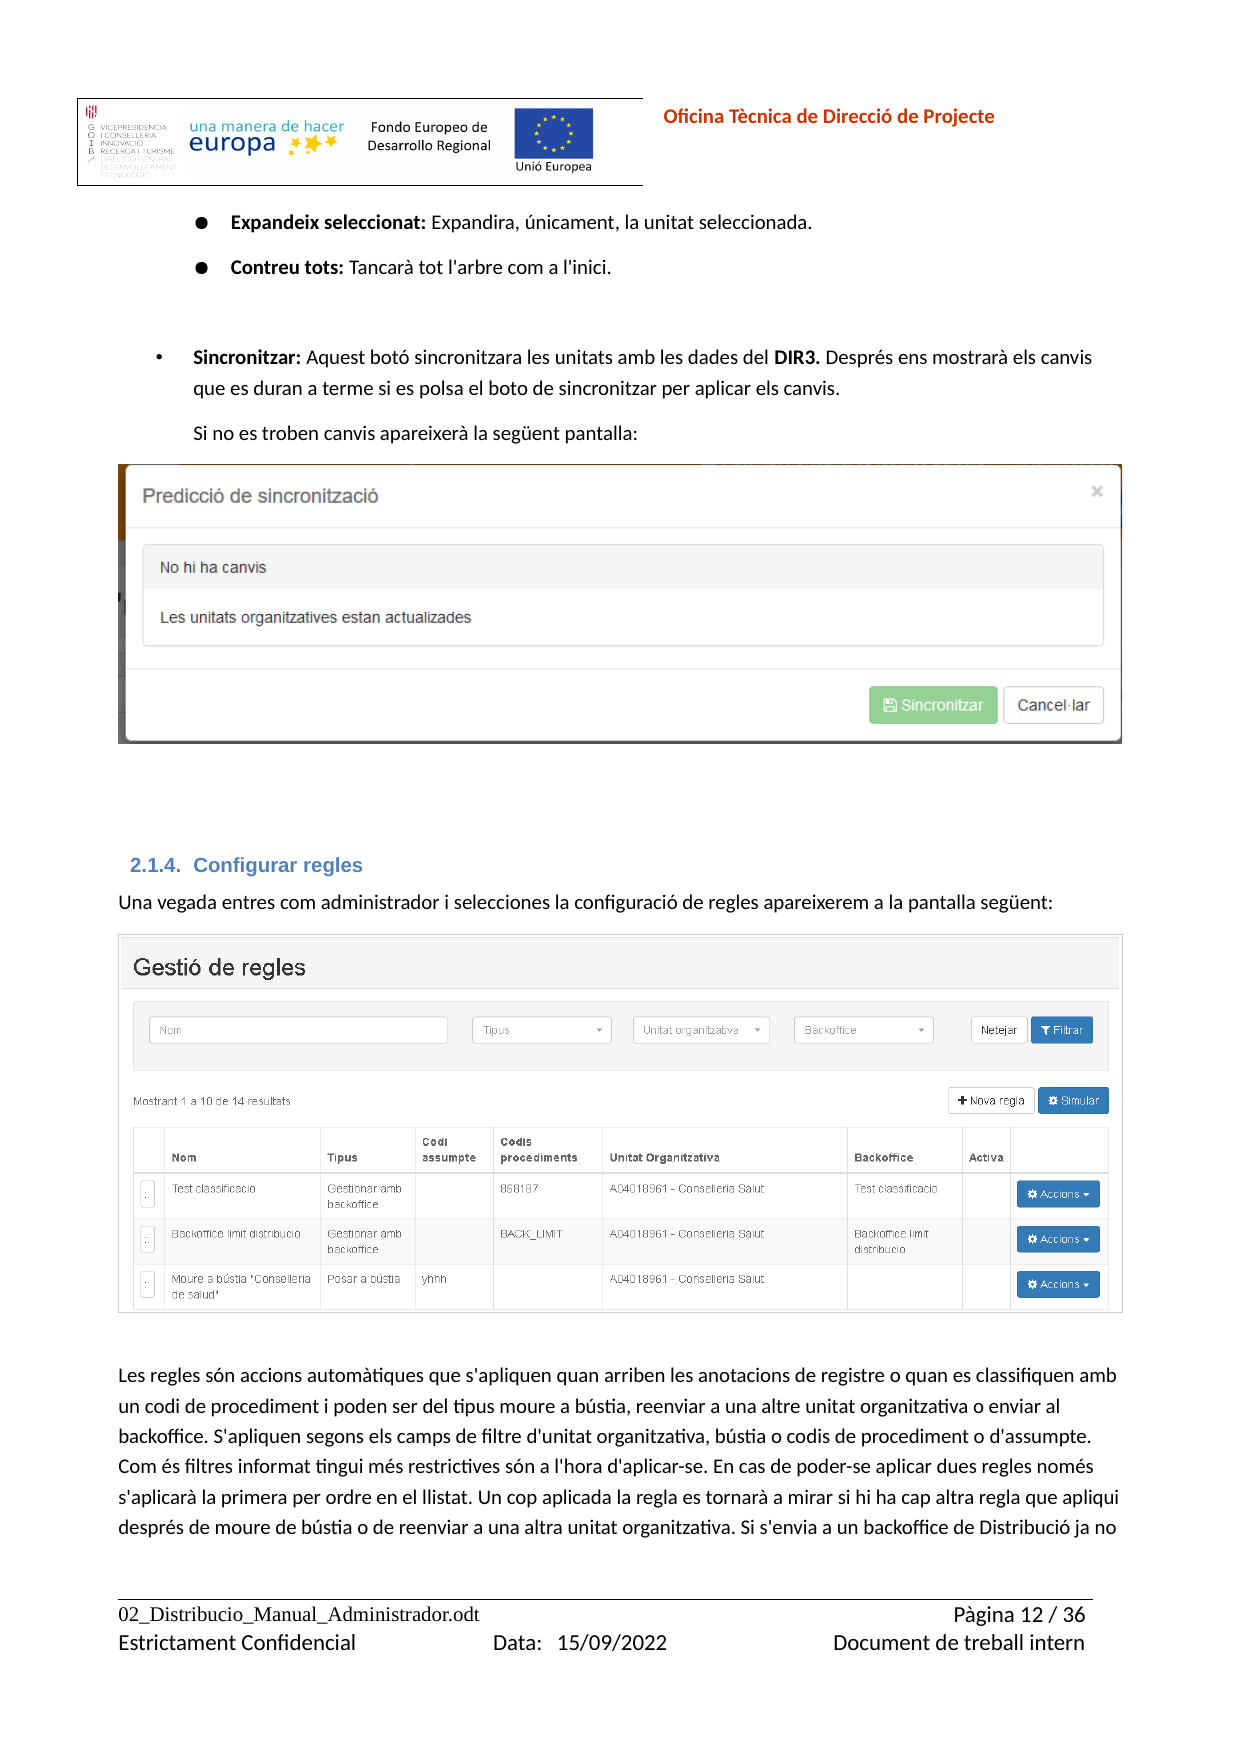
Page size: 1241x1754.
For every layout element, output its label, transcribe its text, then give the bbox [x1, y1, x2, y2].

list Contreu tots: Tancarà tot l'arbre com a l'inici. [193, 254, 1122, 280]
list Expandeix seleccionat: Expandira, únicament, la unitat seleccionada. [193, 209, 1122, 235]
subtitle Configurar regles [130, 853, 1122, 877]
picture [118, 464, 1123, 744]
list Sincronitzar: Aquest botó sincronitzara les unitats amb les dades del DIR3. Després ens mostrarà els canvis que es duran a terme si es polsa el boto de sincronitzar per aplicar els canvis. [156, 344, 1122, 400]
text Si no es troben canvis apareixerà la següent pantalla: [118, 420, 1122, 445]
picture [82, 103, 181, 180]
picture [187, 103, 599, 180]
text Una vegada entres com administrador i selecciones la configuració de regles apareixerem a la pantalla següent: [118, 889, 1122, 914]
text Les regles són accions automàtiques que s'apliquen quan arriben les anotacions de registre o quan es classifiquen amb un codi de procediment i poden ser del tipus moure a bústia, reenviar a una altre unitat organitzativa o enviar al backoffice. S'apliquen segons els camps de filtre d'unitat organitzativa, bústia o codis de procediment o d'assumpte. Com és filtres informat tingui més restrictives són a l'hora d'aplicar-se. En cas de poder-se aplicar dues regles només s'aplicarà la primera per ordre en el llistat. Un cop aplicada la regla es tornarà a mirar si hi ha cap altra regla que apliqui després de moure de bústia o de reenviar a una altra unitat organitzativa. Si s'envia a un backoffice de Distribució ja no [118, 1362, 1122, 1540]
picture [121, 937, 1119, 1310]
